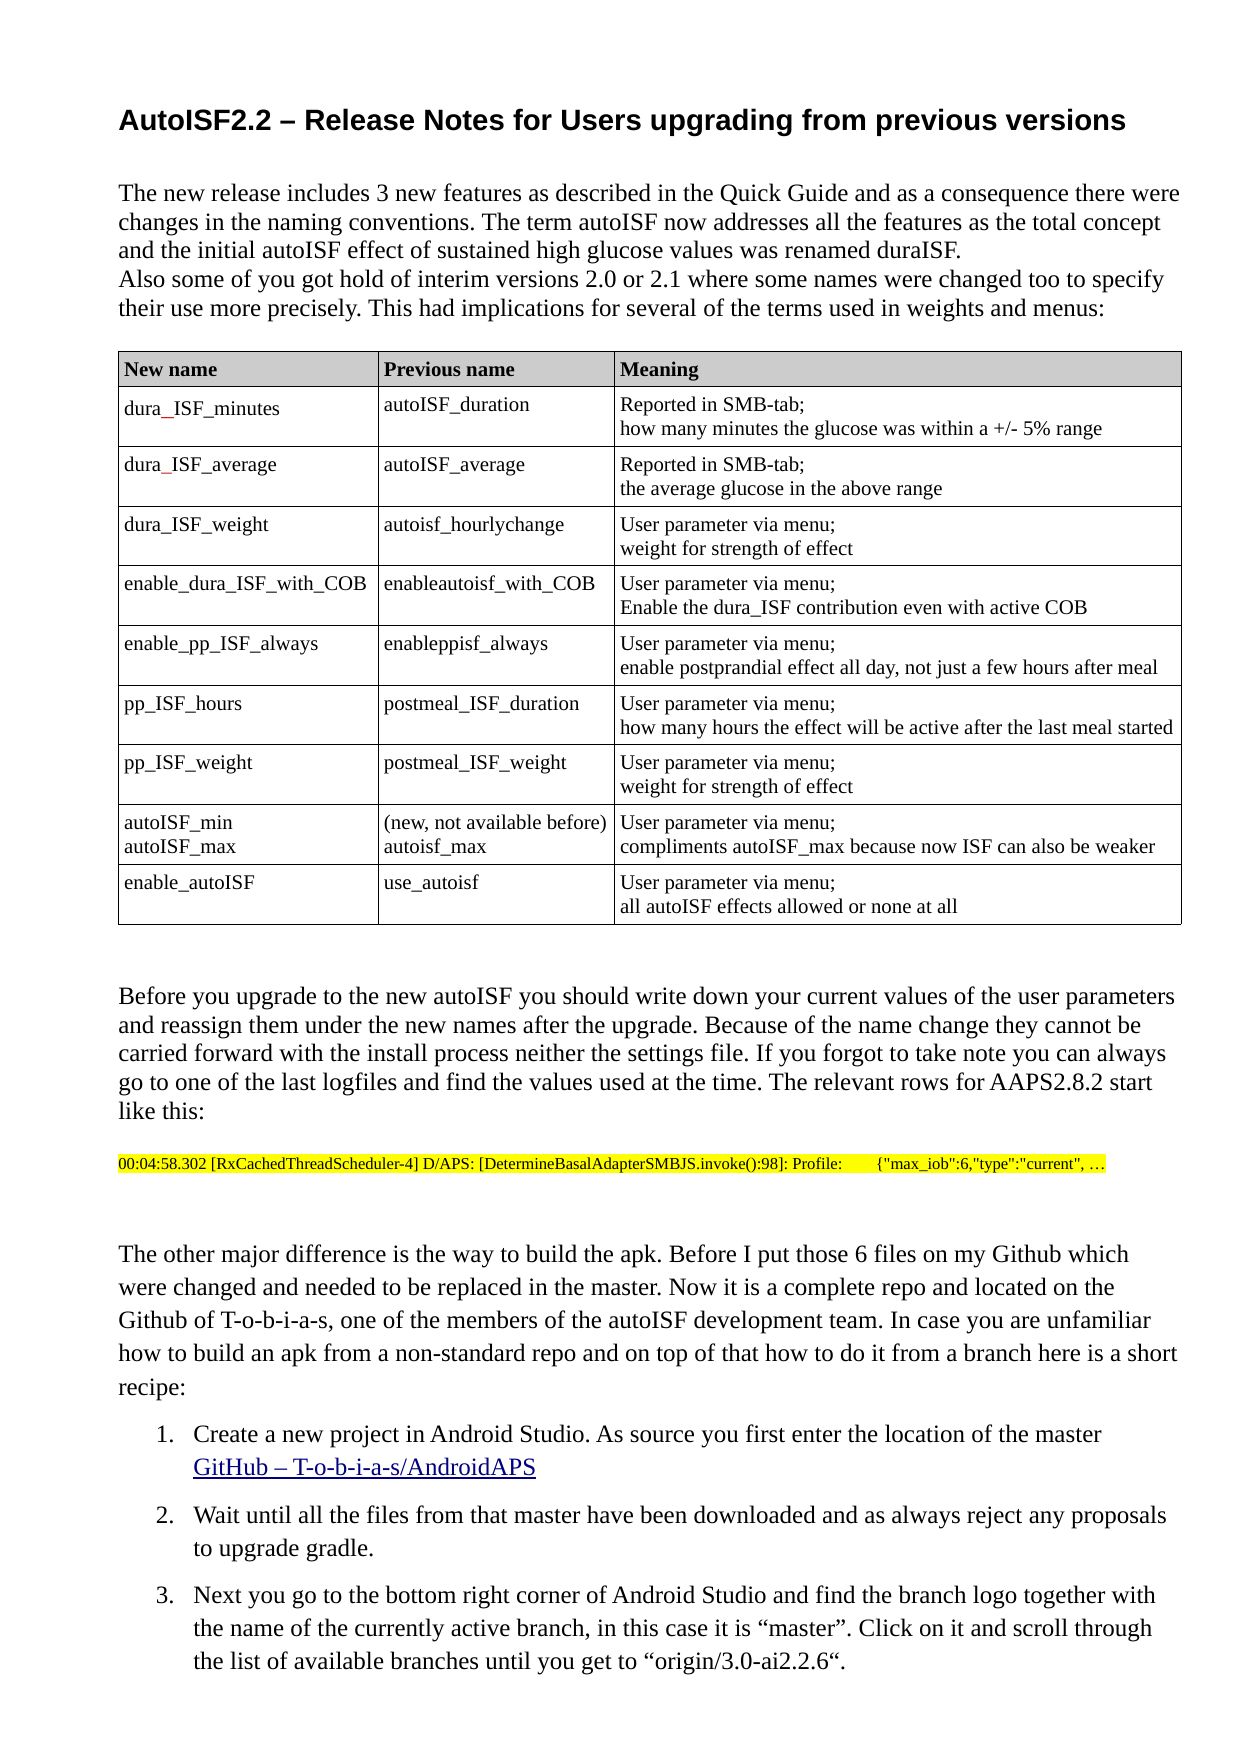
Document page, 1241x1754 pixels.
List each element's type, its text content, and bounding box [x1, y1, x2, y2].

table_cell dura_ISF_average [119, 447, 378, 506]
table_cell Reported in SMB-tab; the average glucose in the above range [615, 447, 1181, 506]
table_cell User parameter via menu; how many hours the effect will be active after the last meal started [615, 686, 1181, 744]
text The new release includes 3 new features as described in the Quick Guide and as a consequence there were changes in the naming conventions. The term autoISF now addresses all the features as the total concept and the initial autoISF effect of sustained high glucose values was renamed duraISF. [118, 178, 1181, 264]
table_cell autoisf_hourlychange [379, 507, 614, 565]
table_cell (new, not available before) autoisf_max [379, 805, 614, 864]
table_cell enableautoisf_with_COB [379, 566, 614, 625]
table_cell enable_dura_ISF_with_COB [119, 566, 378, 625]
table_header New name [119, 352, 378, 386]
table_cell User parameter via menu; compliments autoISF_max because now ISF can also be weaker [615, 805, 1181, 864]
list Wait until all the files from that master have been downloaded and as always reject any proposals to upgrade gradle. [156, 1500, 1181, 1562]
table_cell Reported in SMB-tab; how many minutes the glucose was within a +/- 5% range [615, 387, 1181, 446]
table_cell postmeal_ISF_duration [379, 686, 614, 744]
table_cell User parameter via menu; enable postprandial effect all day, not just a few hours after meal [615, 626, 1181, 685]
table_cell postmeal_ISF_weight [379, 745, 614, 804]
list Create a new project in Android Studio. As source you first enter the location of the master GitHub – T-o-b-i-a-s/AndroidAPS [156, 1419, 1181, 1481]
text 00:04:58.302 [RxCachedThreadScheduler-4] D/APS: [DetermineBasalAdapterSMBJS.invoke():98]: Profile: {"max_iob":6,"type":"current", … [118, 1153, 1181, 1173]
text Before you upgrade to the new autoISF you should write down your current values of the user parameters and reassign them under the new names after the upgrade. Because of the name change they cannot be carried forward with the install process neither the settings file. If you forgot to take note you can always go to one of the last logfiles and find the values used at the time. The relevant rows for AAPS2.8.2 start like this: [118, 981, 1181, 1125]
table_cell enableppisf_always [379, 626, 614, 685]
text Also some of you got hold of interim versions 2.0 or 2.1 where some names were changed too to specify their use more precisely. This had implications for several of the terms used in weights and menus: [118, 264, 1181, 322]
table_cell dura_ISF_minutes [119, 387, 378, 446]
table_cell enable_autoISF [119, 865, 378, 923]
table_header Meaning [615, 352, 1181, 386]
table_cell autoISF_average [379, 447, 614, 506]
table_cell User parameter via menu; all autoISF effects allowed or none at all [615, 865, 1181, 923]
table_cell dura_ISF_weight [119, 507, 378, 565]
text The other major difference is the way to build the apk. Before I put those 6 files on my Github which were changed and needed to be replaced in the master. Now it is a complete repo and located on the Github of T-o-b-i-a-s, one of the members of the autoISF development team. In case you are unfamiliar how to build an apk from a non-standard repo and on top of that how to do it from a branch here is a short recipe: [118, 1239, 1181, 1400]
table_cell autoISF_duration [379, 387, 614, 446]
table_cell pp_ISF_weight [119, 745, 378, 804]
table_cell User parameter via menu; Enable the dura_ISF contribution even with active COB [615, 566, 1181, 625]
table_header Previous name [379, 352, 614, 386]
subtitle AutoISF2.2 – Release Notes for Users upgrading from previous versions [118, 103, 1181, 137]
table_cell User parameter via menu; weight for strength of effect [615, 745, 1181, 804]
table_cell pp_ISF_hours [119, 686, 378, 744]
list Next you go to the bottom right corner of Android Studio and find the branch logo together with the name of the currently active branch, in this case it is “master”. Click on it and scroll through the list of available branches until you get to “origin/3.0-ai2.2.6“. [156, 1580, 1181, 1675]
table_cell autoISF_min autoISF_max [119, 805, 378, 864]
table_cell User parameter via menu; weight for strength of effect [615, 507, 1181, 565]
table_cell enable_pp_ISF_always [119, 626, 378, 685]
table_cell use_autoisf [379, 865, 614, 923]
